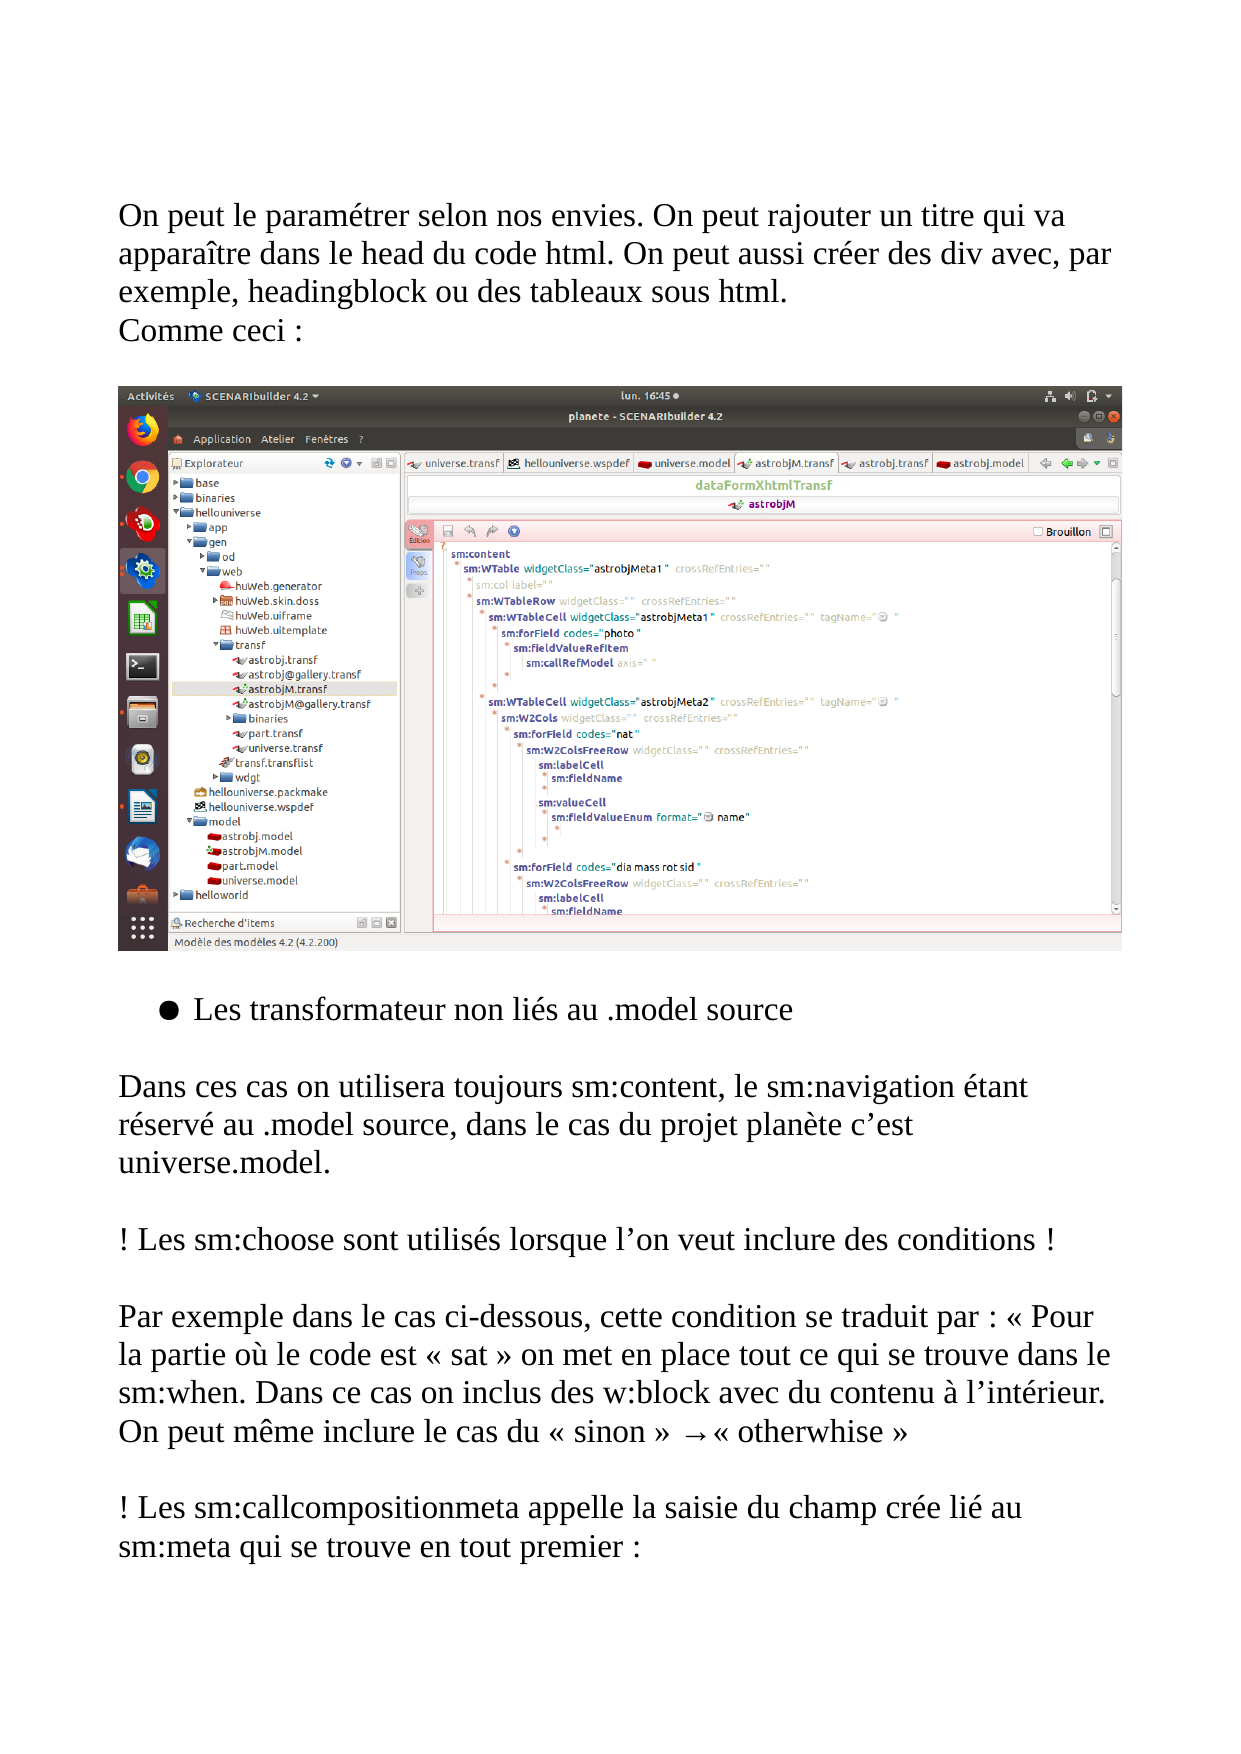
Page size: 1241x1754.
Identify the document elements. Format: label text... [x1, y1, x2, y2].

text Par exemple dans le cas ci-dessous, cette condition se traduit par : « Pour la partie où le code est « sat » on met en place tout ce qui se trouve dans le sm:when. Dans ce cas on inclus des w:block avec du contenu à l’intérieur. On peut même inclure le cas du « sinon » →« otherwhise » [118, 1296, 1122, 1449]
list Les transformateur non liés au .model source [156, 989, 1122, 1027]
text Comme ceci : [118, 310, 1122, 348]
text ! Les sm:callcompositionmeta appelle la saisie du champ crée lié au sm:meta qui se trouve en tout premier : [118, 1487, 1122, 1564]
picture [118, 386, 1123, 951]
text Dans ces cas on utilisera toujours sm:content, le sm:navigation étant réservé au .model source, dans le cas du projet planète c’est universe.model. [118, 1066, 1122, 1181]
text ! Les sm:choose sont utilisés lorsque l’on veut inclure des conditions ! [118, 1219, 1122, 1257]
text On peut le paramétrer selon nos envies. On peut rajouter un titre qui va apparaître dans le head du code html. On peut aussi créer des div avec, par exemple, headingblock ou des tableaux sous html. [118, 195, 1122, 310]
